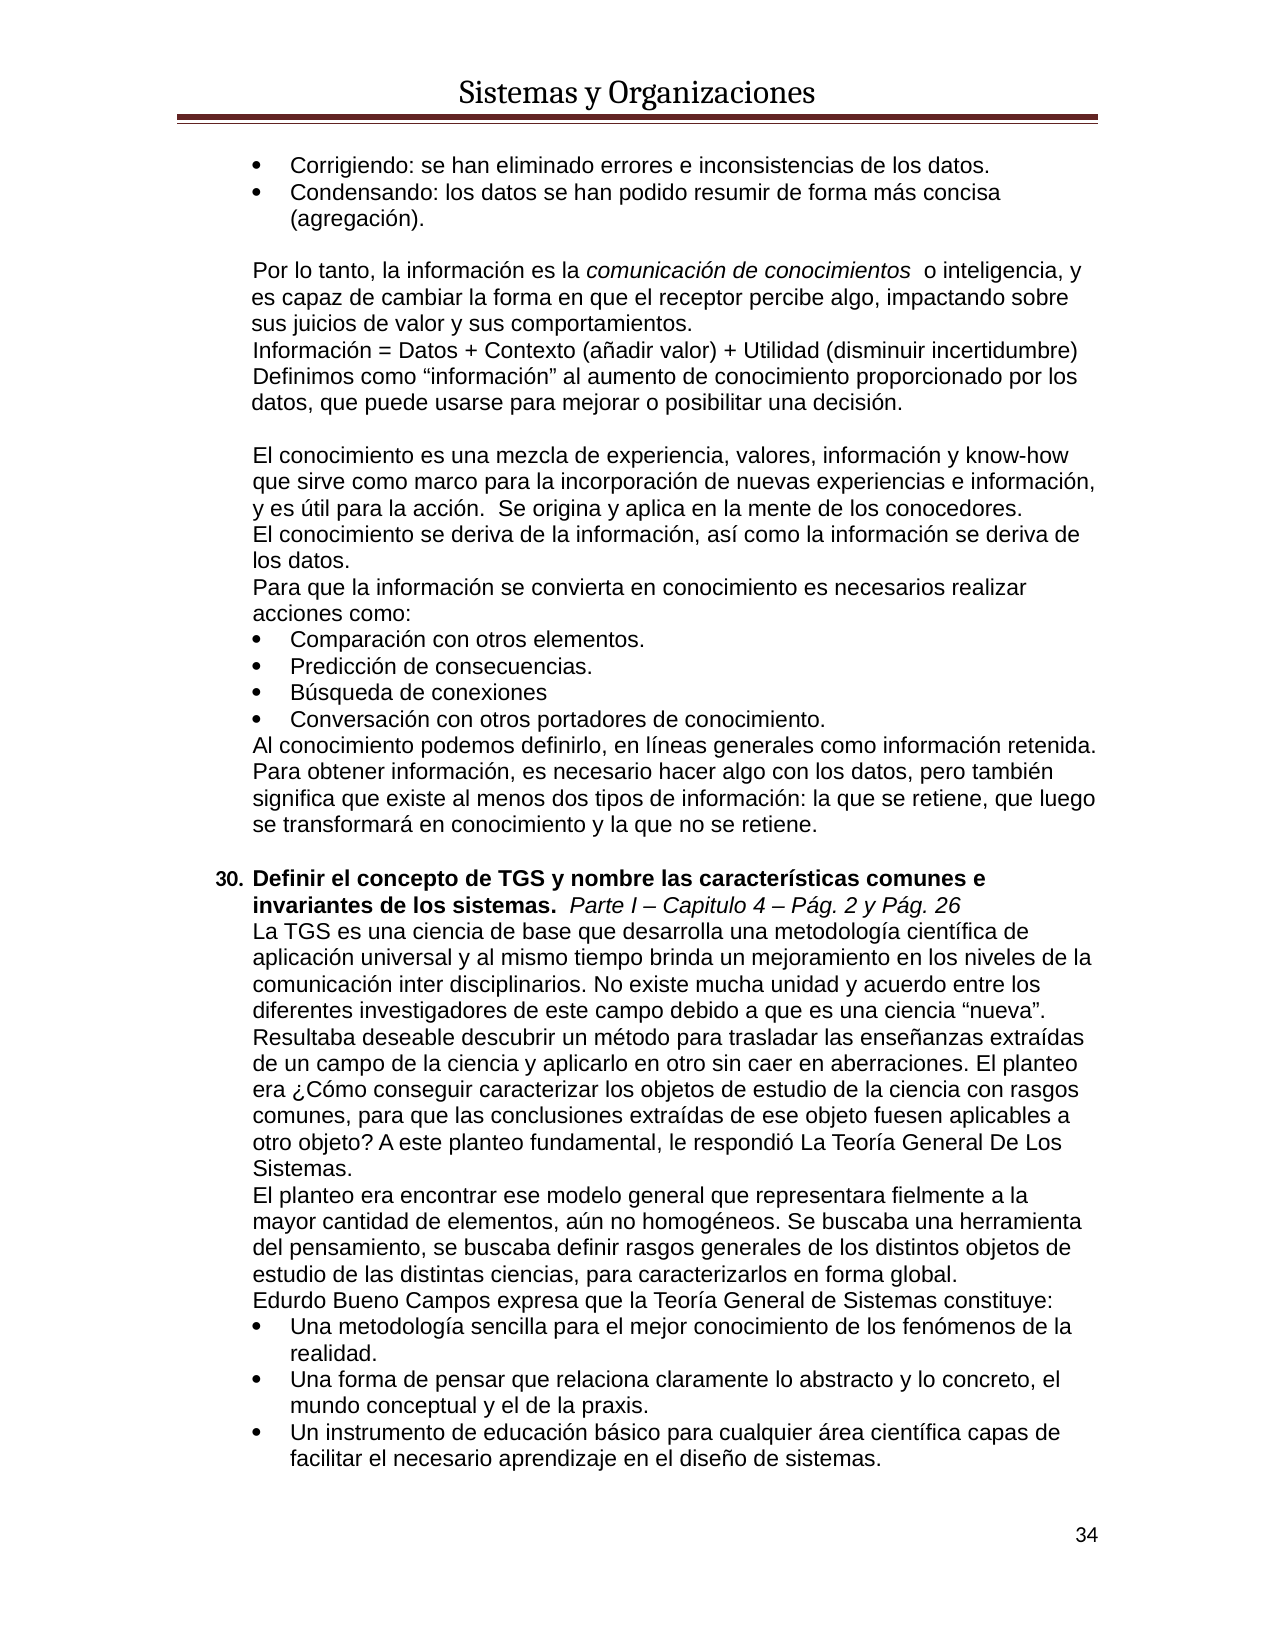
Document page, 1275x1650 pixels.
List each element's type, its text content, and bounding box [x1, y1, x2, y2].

list El conocimiento es una mezcla de experiencia, valores, información y know-how que sirve como marco para la incorporación de nuevas experiencias e información, y es útil para la acción. Se origina y aplica en la mente de los conocedores. [252, 442, 1098, 521]
list Una metodología sencilla para el mejor conocimiento de los fenómenos de la realidad. [252, 1313, 1098, 1366]
list Búsqueda de conexiones [252, 679, 1098, 706]
list Corrigiendo: se han eliminado errores e inconsistencias de los datos. [252, 152, 1098, 178]
list Para que la información se convierta en conocimiento es necesarios realizar acciones como: [252, 574, 1098, 626]
list Predicción de consecuencias. [252, 653, 1098, 679]
list Una forma de pensar que relaciona claramente lo abstracto y lo concreto, el mundo conceptual y el de la praxis. [252, 1366, 1098, 1419]
list Comparación con otros elementos. [252, 626, 1098, 653]
text Definimos como “información” al aumento de conocimiento proporcionado por los datos, que puede usarse para mejorar o posibilitar una decisión. [251, 363, 1098, 416]
list La TGS es una ciencia de base que desarrolla una metodología científica de aplicación universal y al mismo tiempo brinda un mejoramiento en los niveles de la comunicación inter disciplinarios. No existe mucha unidad y acuerdo entre los diferentes investigadores de este campo debido a que es una ciencia “nueva”. [252, 918, 1098, 1023]
list El planteo era encontrar ese modelo general que representara fielmente a la mayor cantidad de elementos, aún no homogéneos. Se buscaba una herramienta del pensamiento, se buscaba definir rasgos generales de los distintos objetos de estudio de las distintas ciencias, para caracterizarlos en forma global. [252, 1182, 1098, 1287]
list Condensando: los datos se han podido resumir de forma más concisa (agregación). [252, 178, 1098, 231]
text Por lo tanto, la información es la comunicación de conocimientos o inteligencia, y es capaz de cambiar la forma en que el receptor percibe algo, impactando sobre sus juicios de valor y sus comportamientos. [251, 257, 1098, 337]
list Conversación con otros portadores de conocimiento. [252, 706, 1098, 732]
list Resultaba deseable descubrir un método para trasladar las enseñanzas extraídas de un campo de la ciencia y aplicarlo en otro sin caer en aberraciones. El planteo era ¿Cómo conseguir caracterizar los objetos de estudio de la ciencia con rasgos comunes, para que las conclusiones extraídas de ese objeto fuesen aplicables a otro objeto? A este planteo fundamental, le respondió La Teoría General De Los Sistemas. [252, 1023, 1098, 1182]
list El conocimiento se deriva de la información, así como la información se deriva de los datos. [252, 521, 1098, 574]
list Un instrumento de educación básico para cualquier área científica capas de facilitar el necesario aprendizaje en el diseño de sistemas. [252, 1419, 1098, 1471]
text Al conocimiento podemos definirlo, en líneas generales como información retenida. Para obtener información, es necesario hacer algo con los datos, pero también significa que existe al menos dos tipos de información: la que se retiene, que luego se transformará en conocimiento y la que no se retiene. [252, 732, 1098, 837]
list Edurdo Bueno Campos expresa que la Teoría General de Sistemas constituye: [252, 1287, 1098, 1313]
text Información = Datos + Contexto (añadir valor) + Utilidad (disminuir incertidumbre) [251, 337, 1098, 363]
list Definir el concepto de TGS y nombre las características comunes e invariantes de los sistemas. Parte I – Capitulo 4 – Pág. 2 y Pág. 26 [215, 864, 1098, 918]
